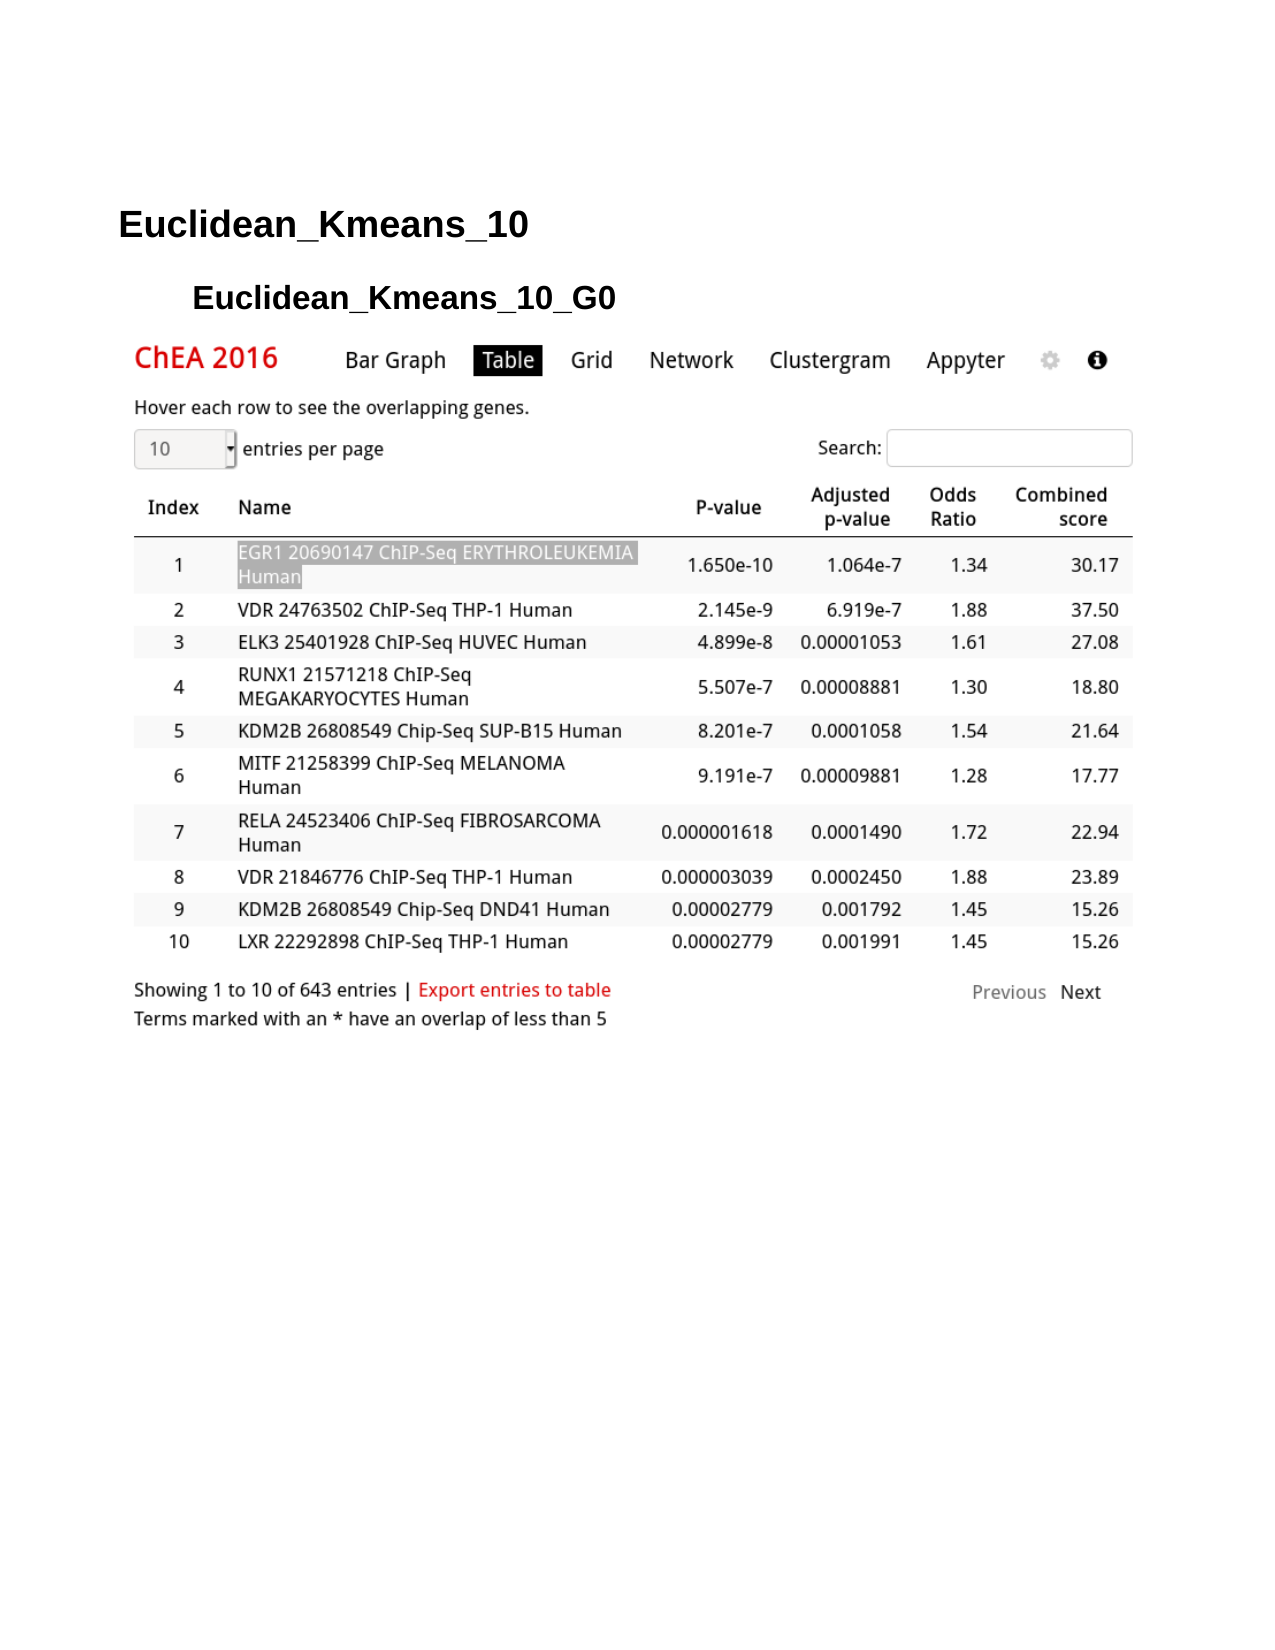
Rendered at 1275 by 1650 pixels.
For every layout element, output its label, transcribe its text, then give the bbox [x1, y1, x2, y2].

subtitle Euclidean_Kmeans_10 [118, 201, 1157, 245]
subtitle Euclidean_Kmeans_10_G0 [118, 278, 1157, 317]
picture [118, 329, 1157, 1045]
